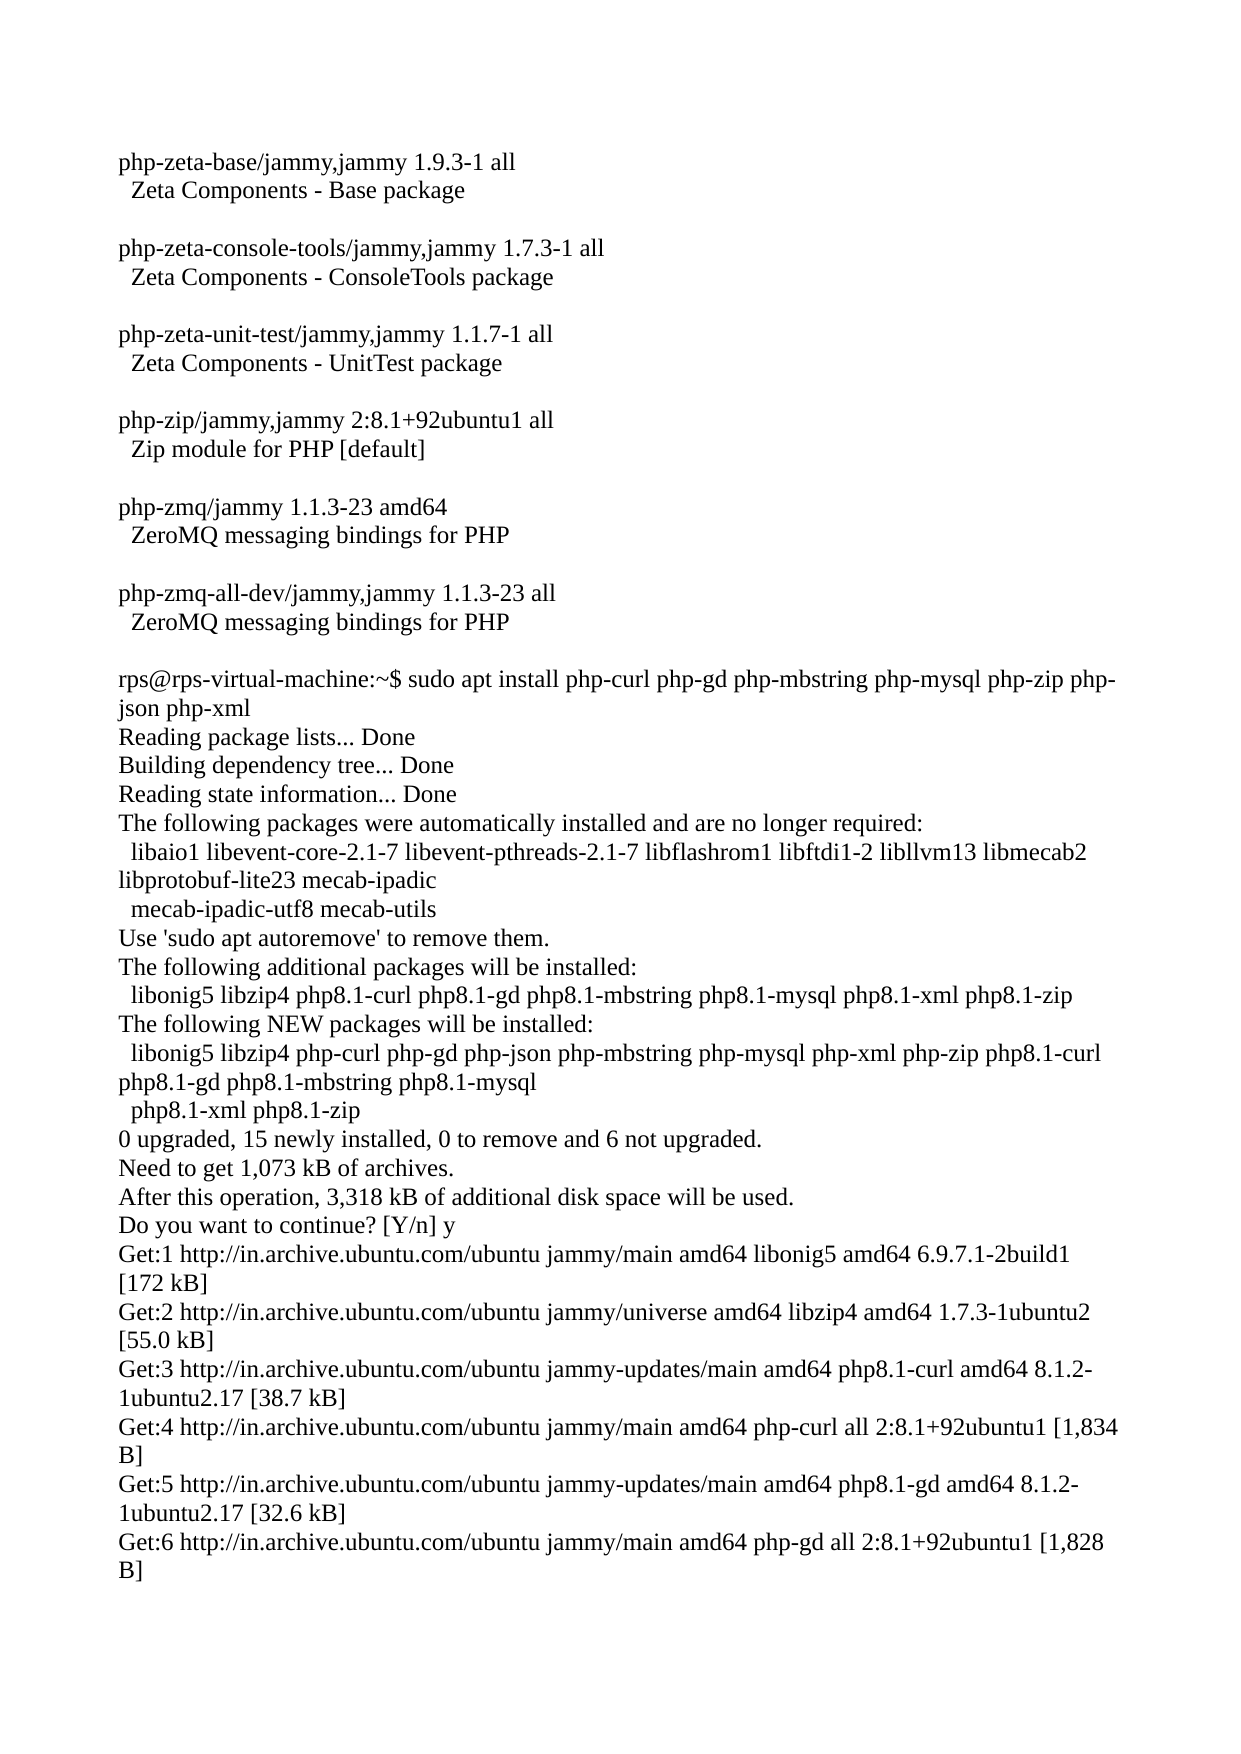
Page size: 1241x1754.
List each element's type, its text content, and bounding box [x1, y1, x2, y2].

text ZeroMQ messaging bindings for PHP [118, 521, 1122, 549]
text Zeta Components - Base package [118, 176, 1122, 204]
text Need to get 1,073 kB of archives. [118, 1153, 1122, 1182]
text Building dependency tree... Done [118, 751, 1122, 779]
text libonig5 libzip4 php8.1-curl php8.1-gd php8.1-mbstring php8.1-mysql php8.1-xml php8.1-zip [118, 981, 1122, 1009]
text Reading state information... Done [118, 779, 1122, 808]
text Use 'sudo apt autoremove' to remove them. [118, 923, 1122, 952]
text Zip module for PHP [default] [118, 434, 1122, 463]
text 0 upgraded, 15 newly installed, 0 to remove and 6 not upgraded. [118, 1124, 1122, 1153]
text ZeroMQ messaging bindings for PHP [118, 607, 1122, 636]
text php-zmq/jammy 1.1.3-23 amd64 [118, 492, 1122, 521]
text Do you want to continue? [Y/n] y [118, 1211, 1122, 1239]
text libonig5 libzip4 php-curl php-gd php-json php-mbstring php-mysql php-xml php-zip php8.1-curl php8.1-gd php8.1-mbstring php8.1-mysql [118, 1038, 1122, 1096]
text php-zeta-base/jammy,jammy 1.9.3-1 all [118, 147, 1122, 176]
text Get:2 http://in.archive.ubuntu.com/ubuntu jammy/universe amd64 libzip4 amd64 1.7.3-1ubuntu2 [55.0 kB] [118, 1297, 1122, 1354]
text After this operation, 3,318 kB of additional disk space will be used. [118, 1182, 1122, 1211]
text php8.1-xml php8.1-zip [118, 1096, 1122, 1124]
text php-zeta-unit-test/jammy,jammy 1.1.7-1 all [118, 319, 1122, 348]
text Zeta Components - UnitTest package [118, 348, 1122, 377]
text Get:5 http://in.archive.ubuntu.com/ubuntu jammy-updates/main amd64 php8.1-gd amd64 8.1.2-1ubuntu2.17 [32.6 kB] [118, 1469, 1122, 1527]
text libaio1 libevent-core-2.1-7 libevent-pthreads-2.1-7 libflashrom1 libftdi1-2 libllvm13 libmecab2 libprotobuf-lite23 mecab-ipadic [118, 837, 1122, 894]
text php-zip/jammy,jammy 2:8.1+92ubuntu1 all [118, 406, 1122, 434]
text Get:6 http://in.archive.ubuntu.com/ubuntu jammy/main amd64 php-gd all 2:8.1+92ubuntu1 [1,828 B] [118, 1527, 1122, 1584]
text The following NEW packages will be installed: [118, 1009, 1122, 1038]
text Reading package lists... Done [118, 722, 1122, 751]
text mecab-ipadic-utf8 mecab-utils [118, 894, 1122, 923]
text The following packages were automatically installed and are no longer required: [118, 808, 1122, 837]
text php-zeta-console-tools/jammy,jammy 1.7.3-1 all [118, 233, 1122, 262]
text Zeta Components - ConsoleTools package [118, 262, 1122, 291]
text php-zmq-all-dev/jammy,jammy 1.1.3-23 all [118, 578, 1122, 607]
text Get:1 http://in.archive.ubuntu.com/ubuntu jammy/main amd64 libonig5 amd64 6.9.7.1-2build1 [172 kB] [118, 1239, 1122, 1297]
text Get:3 http://in.archive.ubuntu.com/ubuntu jammy-updates/main amd64 php8.1-curl amd64 8.1.2-1ubuntu2.17 [38.7 kB] [118, 1354, 1122, 1412]
text rps@rps-virtual-machine:~$ sudo apt install php-curl php-gd php-mbstring php-mysql php-zip php-json php-xml [118, 664, 1122, 722]
text The following additional packages will be installed: [118, 952, 1122, 981]
text Get:4 http://in.archive.ubuntu.com/ubuntu jammy/main amd64 php-curl all 2:8.1+92ubuntu1 [1,834 B] [118, 1412, 1122, 1469]
